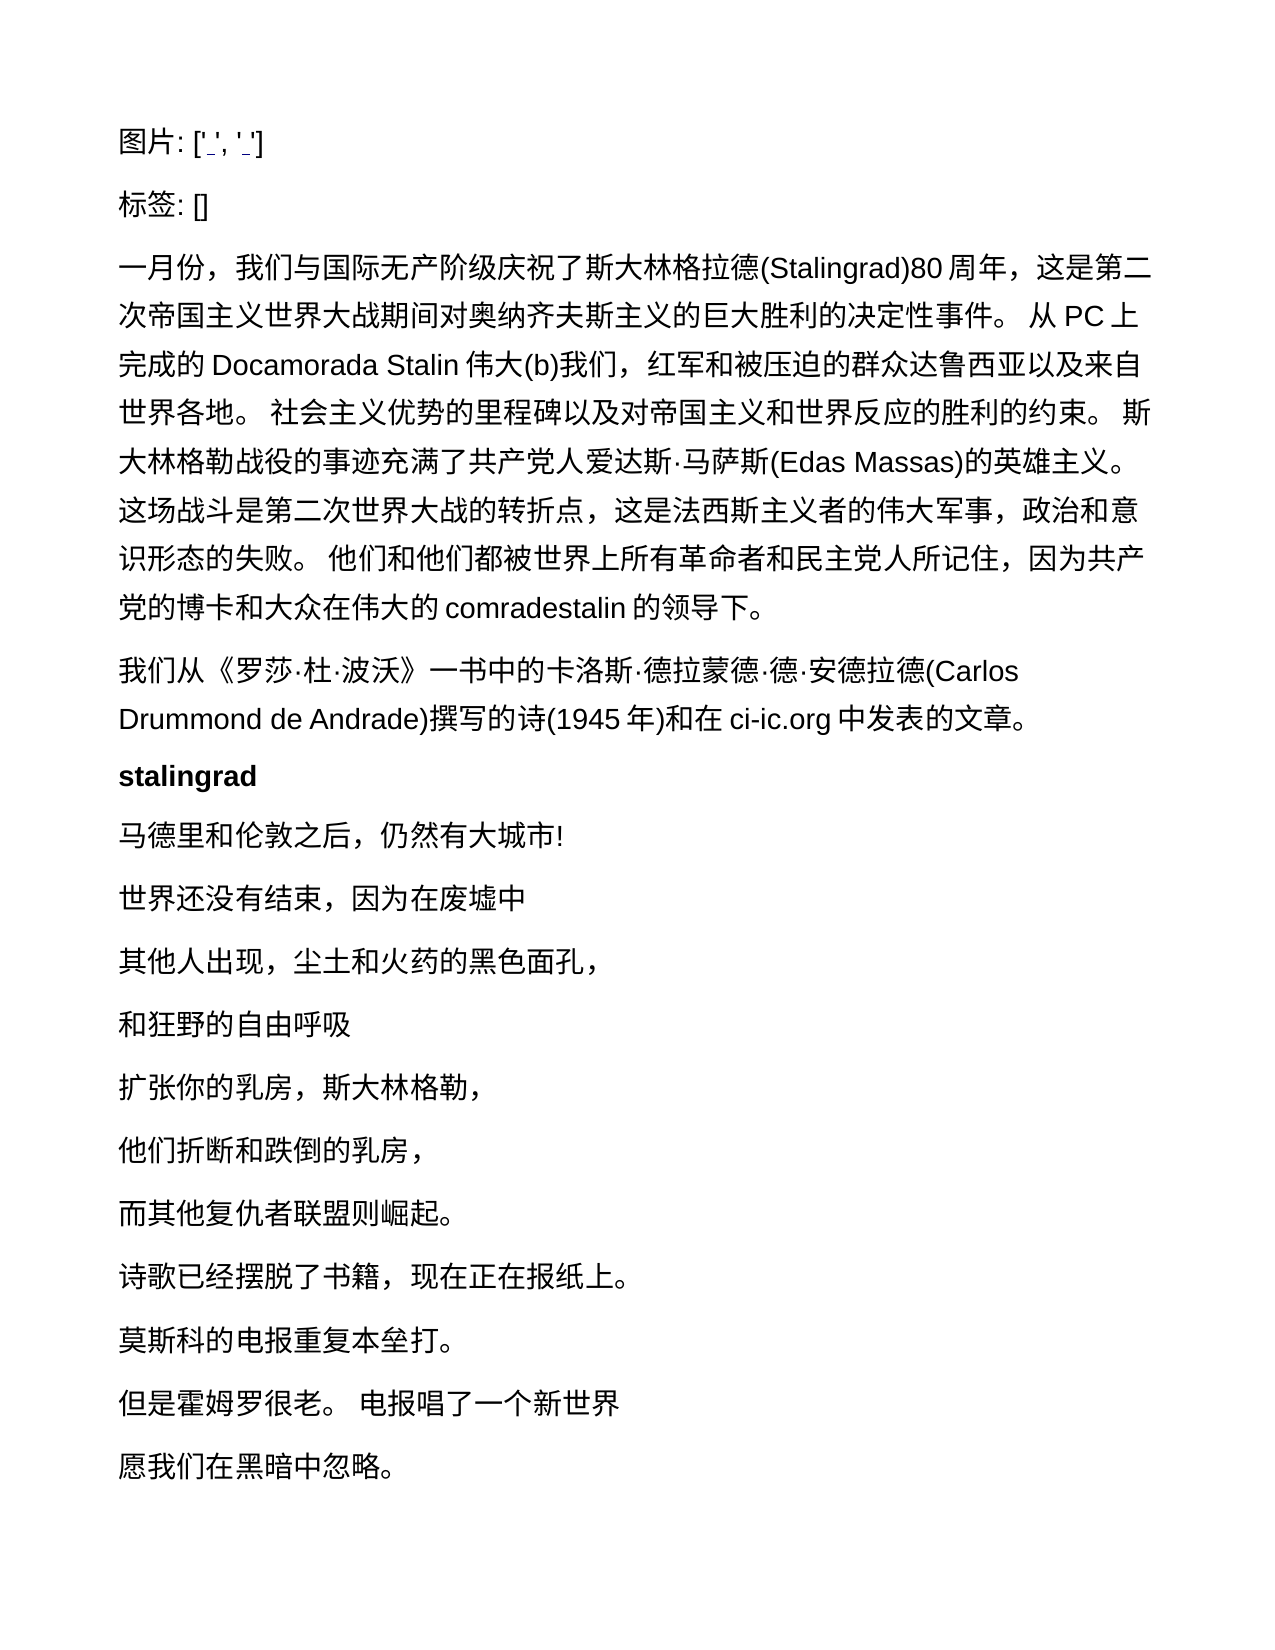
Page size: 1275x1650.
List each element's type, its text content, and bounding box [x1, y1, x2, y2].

text 世界还没有结束，因为在废墟中 [118, 875, 1157, 917]
text 诗歌已经摆脱了书籍，现在正在报纸上。 [118, 1254, 1157, 1296]
text 标签: [] [118, 181, 1157, 223]
text 一月份，我们与国际无产阶级庆祝了斯大林格拉德(Stalingrad)80周年，这是第二次帝国主义世界大战期间对奥纳齐夫斯主义的巨大胜利的决定性事件。 从PC上完成的Docamorada Stalin伟大(b)我们，红军和被压迫的群众达鲁西亚以及来自世界各地。 社会主义优势的里程碑以及对帝国主义和世界反应的胜利的约束。 斯大林格勒战役的事迹充满了共产党人爱达斯·马萨斯(Edas Massas)的英雄主义。 这场战斗是第二次世界大战的转折点，这是法西斯主义者的伟大军事，政治和意识形态的失败。 他们和他们都被世界上所有革命者和民主党人所记住，因为共产党的博卡和大众在伟大的comradestalin的领导下。 [118, 244, 1157, 626]
text 其他人出现，尘土和火药的黑色面孔， [118, 938, 1157, 981]
text 扩张你的乳房，斯大林格勒， [118, 1064, 1157, 1107]
text 他们折断和跌倒的乳房， [118, 1128, 1157, 1170]
text 但是霍姆罗很老。 电报唱了一个新世界 [118, 1380, 1157, 1422]
text 图片: [' ', ' '] [118, 118, 1157, 160]
text 和狂野的自由呼吸 [118, 1001, 1157, 1044]
text 马德里和伦敦之后，仍然有大城市! [118, 812, 1157, 854]
text stalingrad [118, 759, 1157, 792]
text 而其他复仇者联盟则崛起。 [118, 1191, 1157, 1233]
text 愿我们在黑暗中忽略。 [118, 1443, 1157, 1486]
text 我们从《罗莎·杜·波沃》一书中的卡洛斯·德拉蒙德·德·安德拉德(Carlos Drummond de Andrade)撰写的诗(1945年)和在ci-ic.org中发表的文章。 [118, 647, 1157, 738]
text 莫斯科的电报重复本垒打。 [118, 1317, 1157, 1359]
